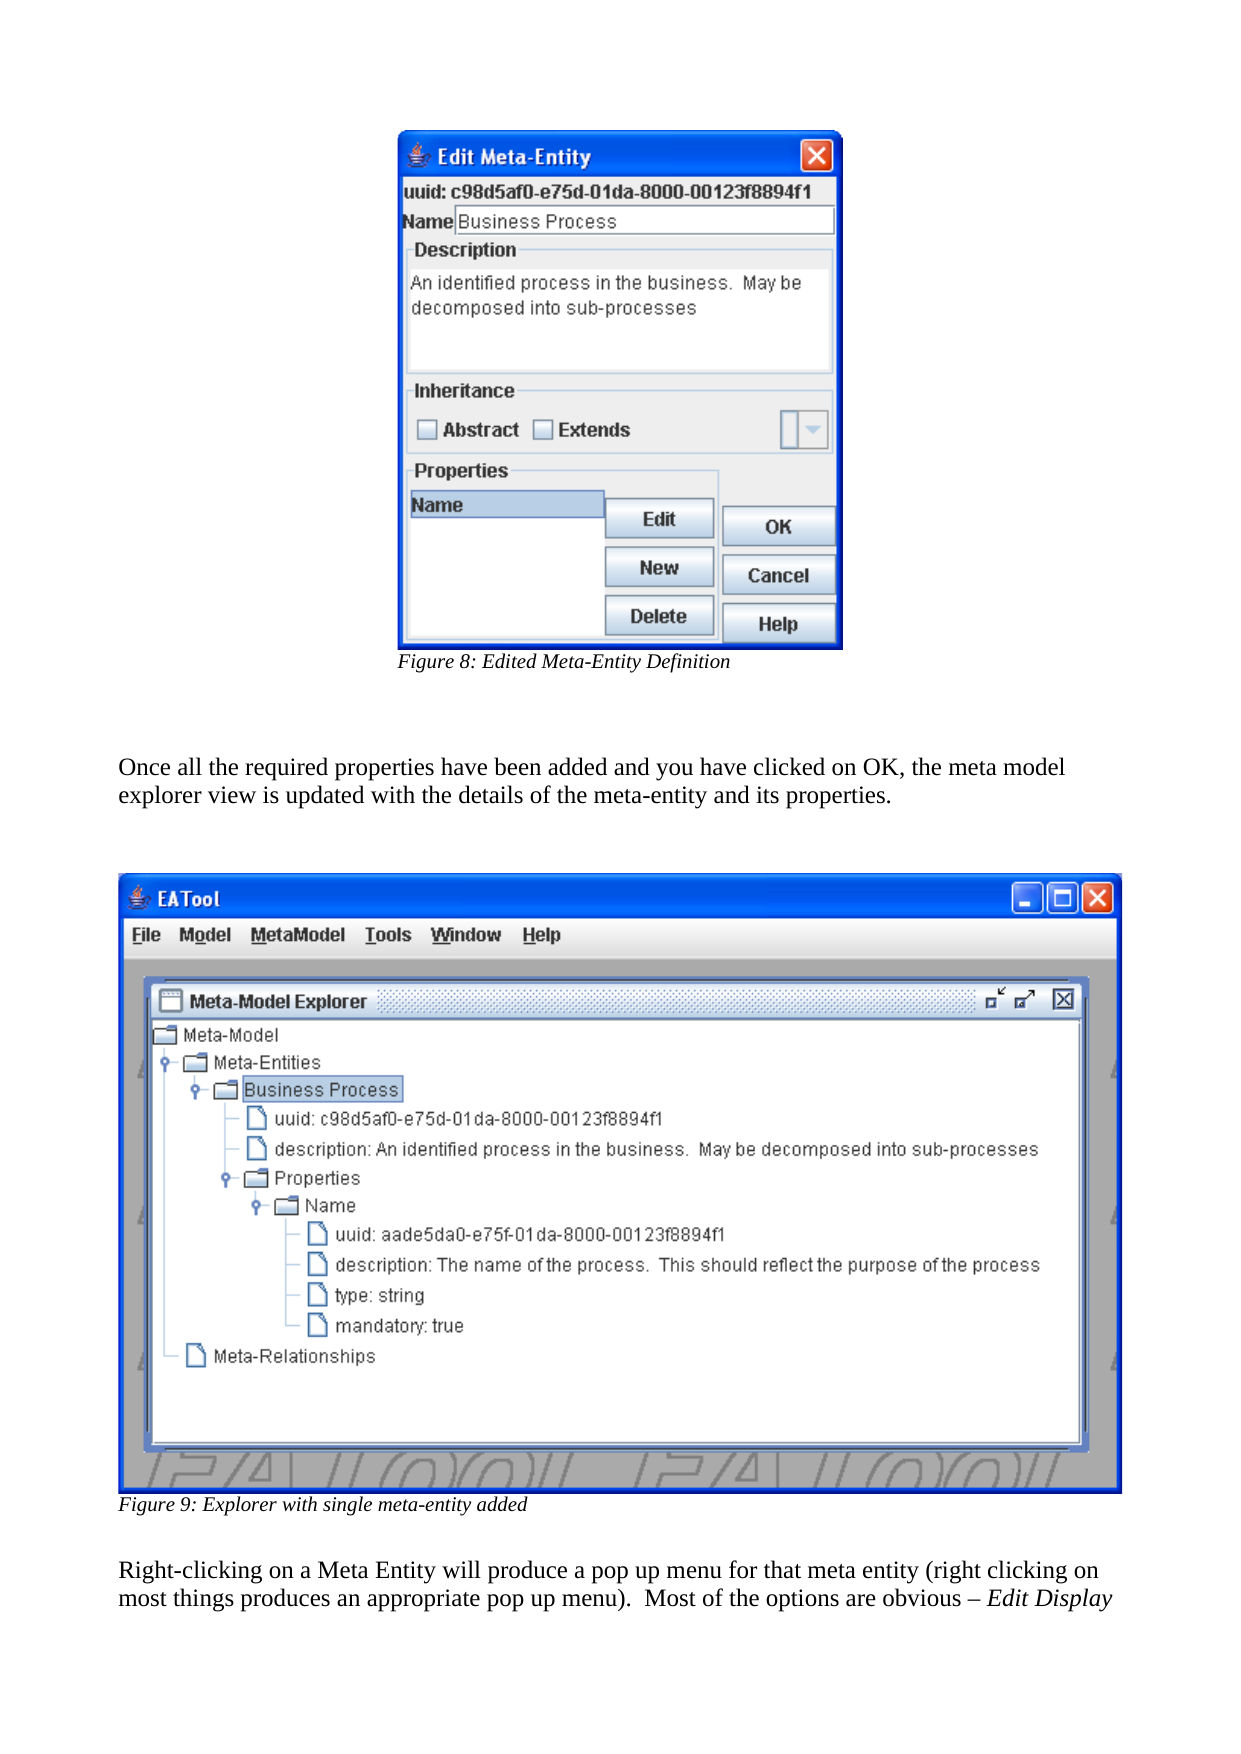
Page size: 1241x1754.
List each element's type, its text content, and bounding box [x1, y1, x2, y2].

text Figure 9: Explorer with single meta-entity added [118, 1494, 1122, 1516]
text Right-clicking on a Meta Entity will produce a pop up menu for that meta entity (right clicking on most things produces an appropriate pop up menu). Most of the options are obvious – Edit Display [118, 1557, 1122, 1612]
picture [118, 873, 1123, 1494]
picture [397, 130, 843, 650]
text Figure 8: Edited Meta-Entity Definition [397, 650, 843, 673]
text Once all the required properties have been added and you have clicked on OK, the meta model explorer view is updated with the details of the meta-entity and its properties. [118, 753, 1122, 808]
